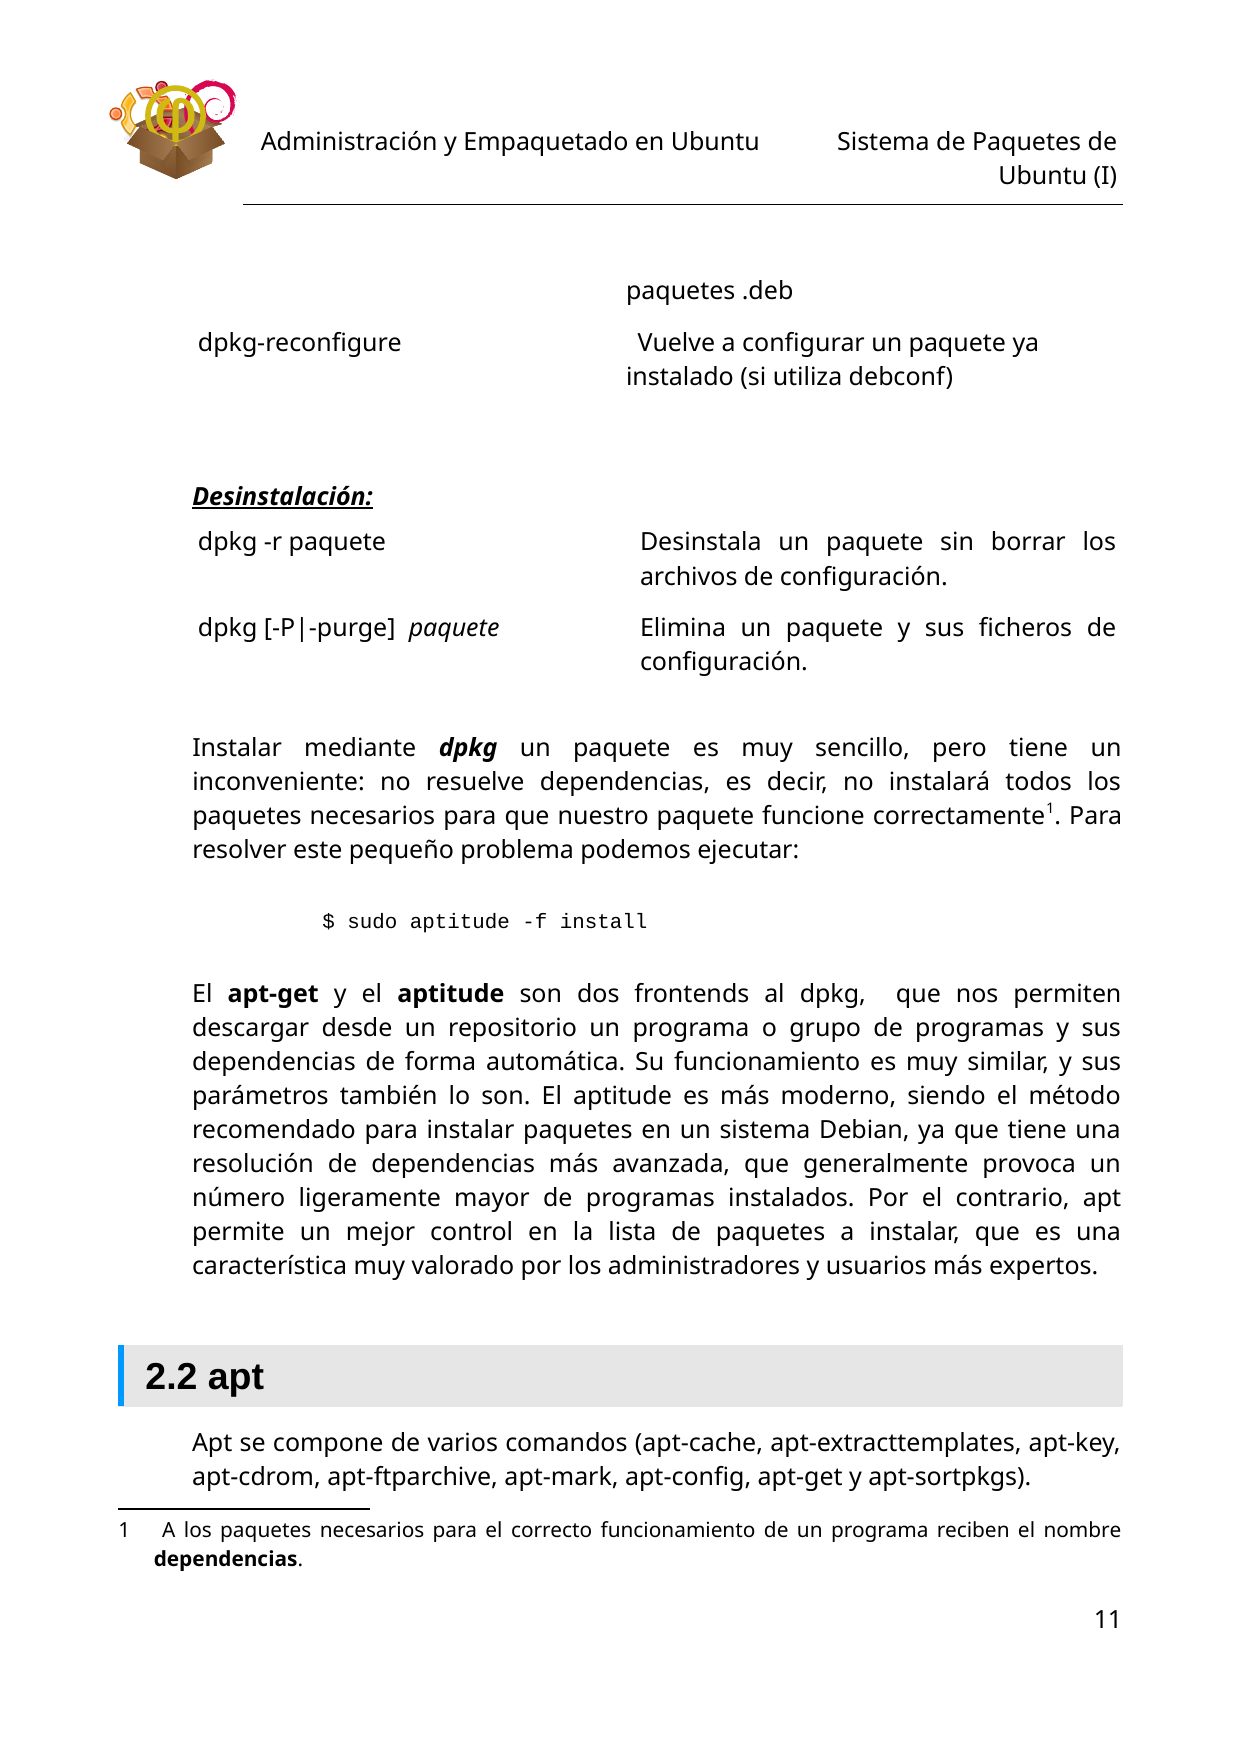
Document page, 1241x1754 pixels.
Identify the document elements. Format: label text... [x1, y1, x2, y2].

table_cell Elimina un paquete y sus ficheros de configuración. [620, 604, 1122, 689]
table_cell dpkg [-P|-purge] paquete [118, 604, 620, 689]
text $ sudo aptitude -f install [174, 912, 1074, 935]
table_header Desinstala un paquete sin borrar los archivos de configuración. [620, 518, 1122, 604]
text Instalar mediante dpkg un paquete es muy sencillo, pero tiene un inconveniente: no resuelve dependencias, es decir, no instalará todos los paquetes necesarios para que nuestro paquete funcione correctamente. Para resolver este pequeño problema podemos ejecutar: [192, 729, 1122, 866]
table_cell [118, 267, 620, 319]
table_header dpkg -r paquete [118, 518, 620, 604]
table_cell Vuelve a configurar un paquete ya instalado (si utiliza debconf) [620, 319, 1122, 438]
table_cell paquetes .deb [620, 267, 1122, 319]
subtitle 2.2 apt [124, 1346, 1122, 1406]
text Desinstalación: [192, 478, 1122, 512]
text A los paquetes necesarios para el correcto funcionamiento de un programa reciben el nombre dependencias. [118, 1515, 1122, 1572]
text Apt se compone de varios comandos (apt-cache, apt-extracttemplates, apt-key, apt-cdrom, apt-ftparchive, apt-mark, apt-config, apt-get y apt-sortpkgs). [192, 1424, 1122, 1492]
table_cell dpkg-reconfigure [118, 319, 620, 438]
text El apt-get y el aptitude son dos frontends al dpkg, que nos permiten descargar desde un repositorio un programa o grupo de programas y sus dependencias de forma automática. Su funcionamiento es muy similar, y sus parámetros también lo son. El aptitude es más moderno, siendo el método recomendado para instalar paquetes en un sistema Debian, ya que tiene una resolución de dependencias más avanzada, que generalmente provoca un número ligeramente mayor de programas instalados. Por el contrario, apt permite un mejor control en la lista de paquetes a instalar, que es una característica muy valorado por los administradores y usuarios más expertos. [192, 975, 1122, 1282]
